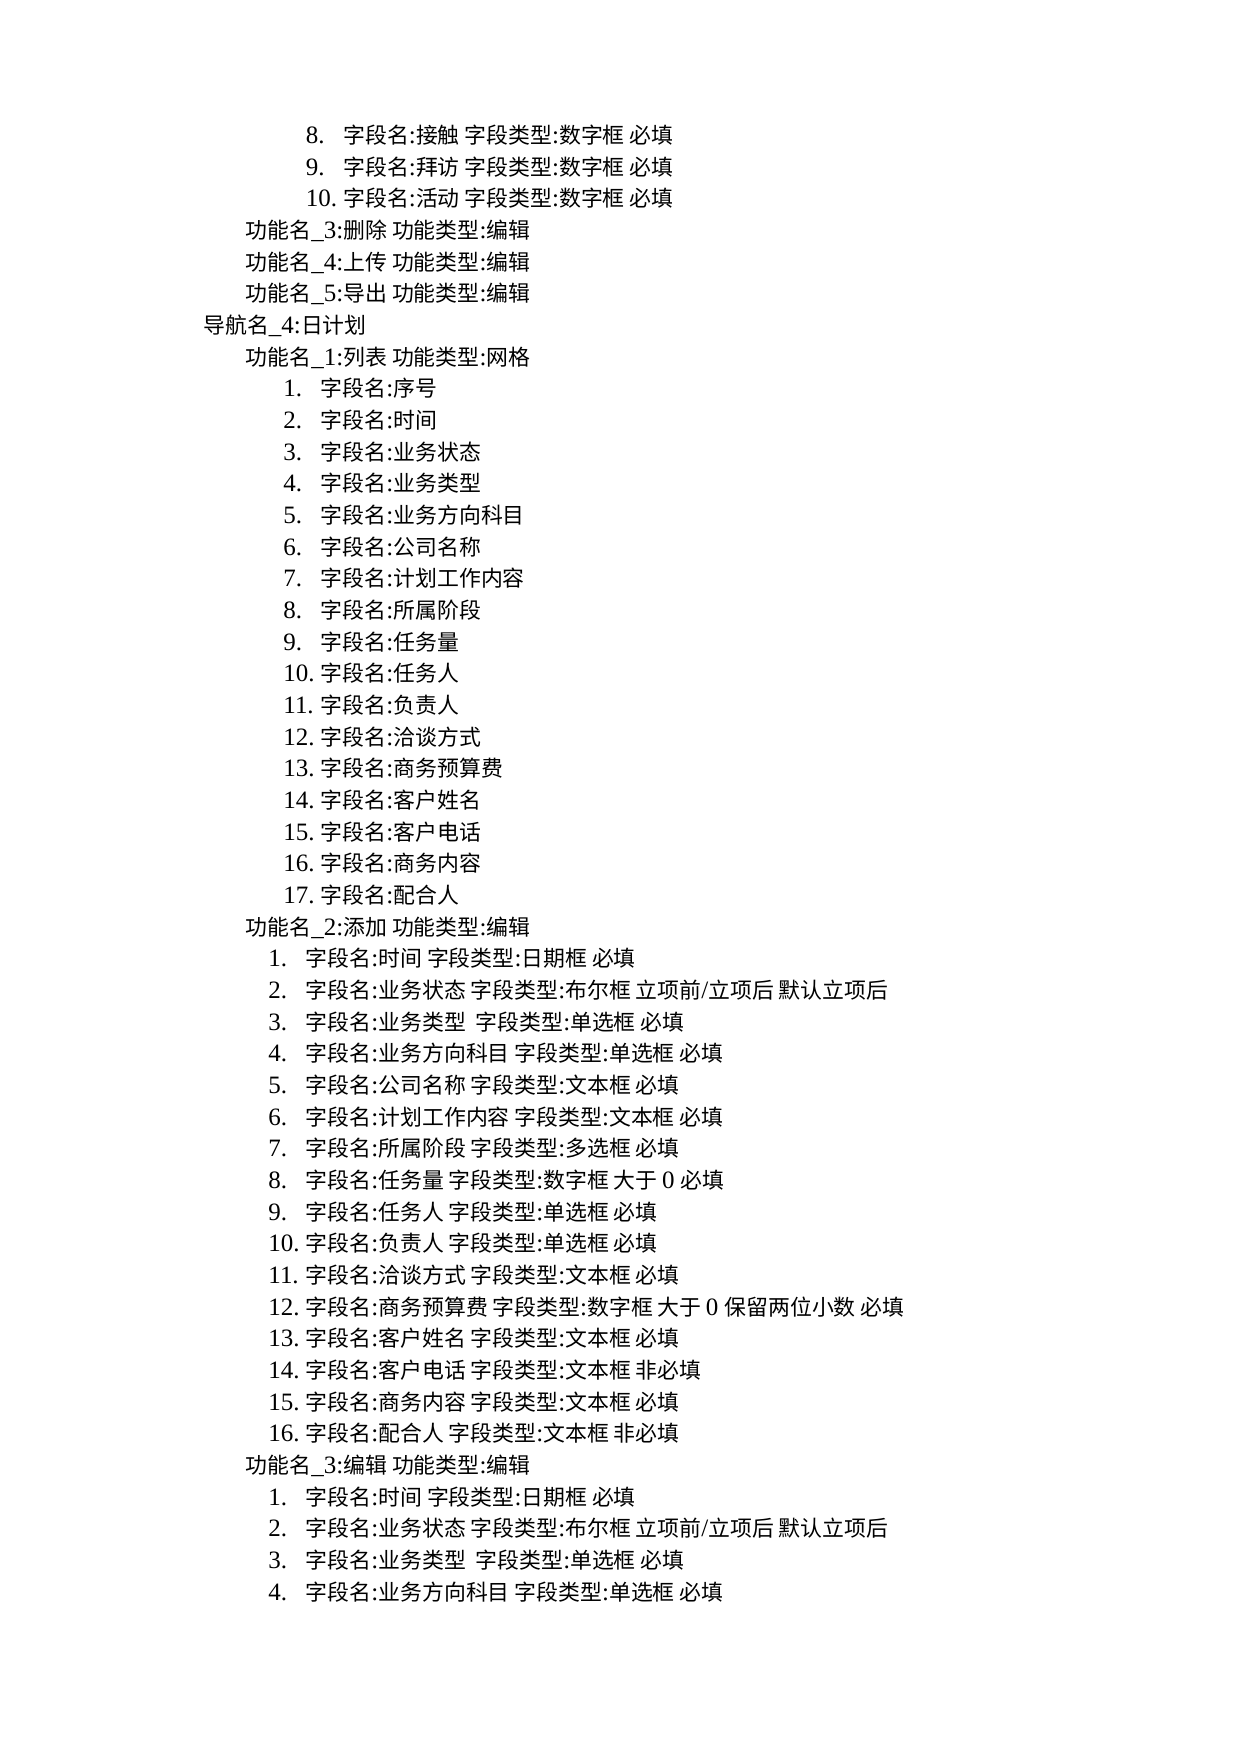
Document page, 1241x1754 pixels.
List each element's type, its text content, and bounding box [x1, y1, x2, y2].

list 字段名:公司名称 [283, 530, 1122, 561]
text 功能名_1:列表 功能类型:网格 [118, 340, 1122, 371]
list 字段名:商务预算费 [283, 751, 1122, 783]
list 字段名:商务内容 [283, 846, 1122, 878]
list 字段名:任务量 字段类型:数字框 大于0 必填 [268, 1163, 1122, 1195]
list 字段名:时间 字段类型:日期框 必填 [268, 1480, 1122, 1511]
list 字段名:所属阶段 字段类型:多选框 必填 [268, 1131, 1122, 1163]
list 字段名:序号 [283, 371, 1122, 403]
text 功能名_3:删除 功能类型:编辑 [118, 213, 1122, 245]
list 字段名:公司名称 字段类型:文本框 必填 [268, 1068, 1122, 1100]
list 字段名:时间 字段类型:日期框 必填 [268, 941, 1122, 973]
list 字段名:配合人 [283, 878, 1122, 910]
text 导航名_4:日计划 [118, 308, 1122, 340]
list 字段名:接触 字段类型:数字框 必填 [306, 118, 1122, 150]
list 字段名:业务类型 字段类型:单选框 必填 [268, 1543, 1122, 1575]
list 字段名:洽谈方式 [283, 720, 1122, 751]
list 字段名:业务方向科目 字段类型:单选框 必填 [268, 1036, 1122, 1068]
list 字段名:任务量 [283, 625, 1122, 656]
list 字段名:配合人 字段类型:文本框 非必填 [268, 1416, 1122, 1448]
list 字段名:客户电话 [283, 815, 1122, 846]
list 字段名:任务人 字段类型:单选框 必填 [268, 1195, 1122, 1226]
list 字段名:活动 字段类型:数字框 必填 [306, 181, 1122, 213]
list 字段名:负责人 [283, 688, 1122, 720]
list 字段名:客户电话 字段类型:文本框 非必填 [268, 1353, 1122, 1385]
list 字段名:所属阶段 [283, 593, 1122, 625]
list 字段名:拜访 字段类型:数字框 必填 [306, 150, 1122, 181]
text 功能名_2:添加 功能类型:编辑 [118, 910, 1122, 941]
list 字段名:业务状态 [283, 435, 1122, 466]
list 字段名:业务方向科目 字段类型:单选框 必填 [268, 1575, 1122, 1606]
list 字段名:业务状态 字段类型:布尔框 立项前/立项后 默认立项后 [268, 973, 1122, 1005]
text 功能名_3:编辑 功能类型:编辑 [118, 1448, 1122, 1480]
list 字段名:时间 [283, 403, 1122, 435]
list 字段名:客户姓名 字段类型:文本框 必填 [268, 1321, 1122, 1353]
list 字段名:商务内容 字段类型:文本框 必填 [268, 1385, 1122, 1416]
list 字段名:任务人 [283, 656, 1122, 688]
list 字段名:计划工作内容 [283, 561, 1122, 593]
text 功能名_5:导出 功能类型:编辑 [118, 276, 1122, 308]
list 字段名:洽谈方式 字段类型:文本框 必填 [268, 1258, 1122, 1290]
list 字段名:负责人 字段类型:单选框 必填 [268, 1226, 1122, 1258]
text 功能名_4:上传 功能类型:编辑 [118, 245, 1122, 276]
list 字段名:业务类型 字段类型:单选框 必填 [268, 1005, 1122, 1036]
list 字段名:业务类型 [283, 466, 1122, 498]
list 字段名:业务状态 字段类型:布尔框 立项前/立项后 默认立项后 [268, 1511, 1122, 1543]
list 字段名:业务方向科目 [283, 498, 1122, 530]
list 字段名:客户姓名 [283, 783, 1122, 815]
list 字段名:商务预算费 字段类型:数字框 大于0 保留两位小数 必填 [268, 1290, 1122, 1321]
list 字段名:计划工作内容 字段类型:文本框 必填 [268, 1100, 1122, 1131]
